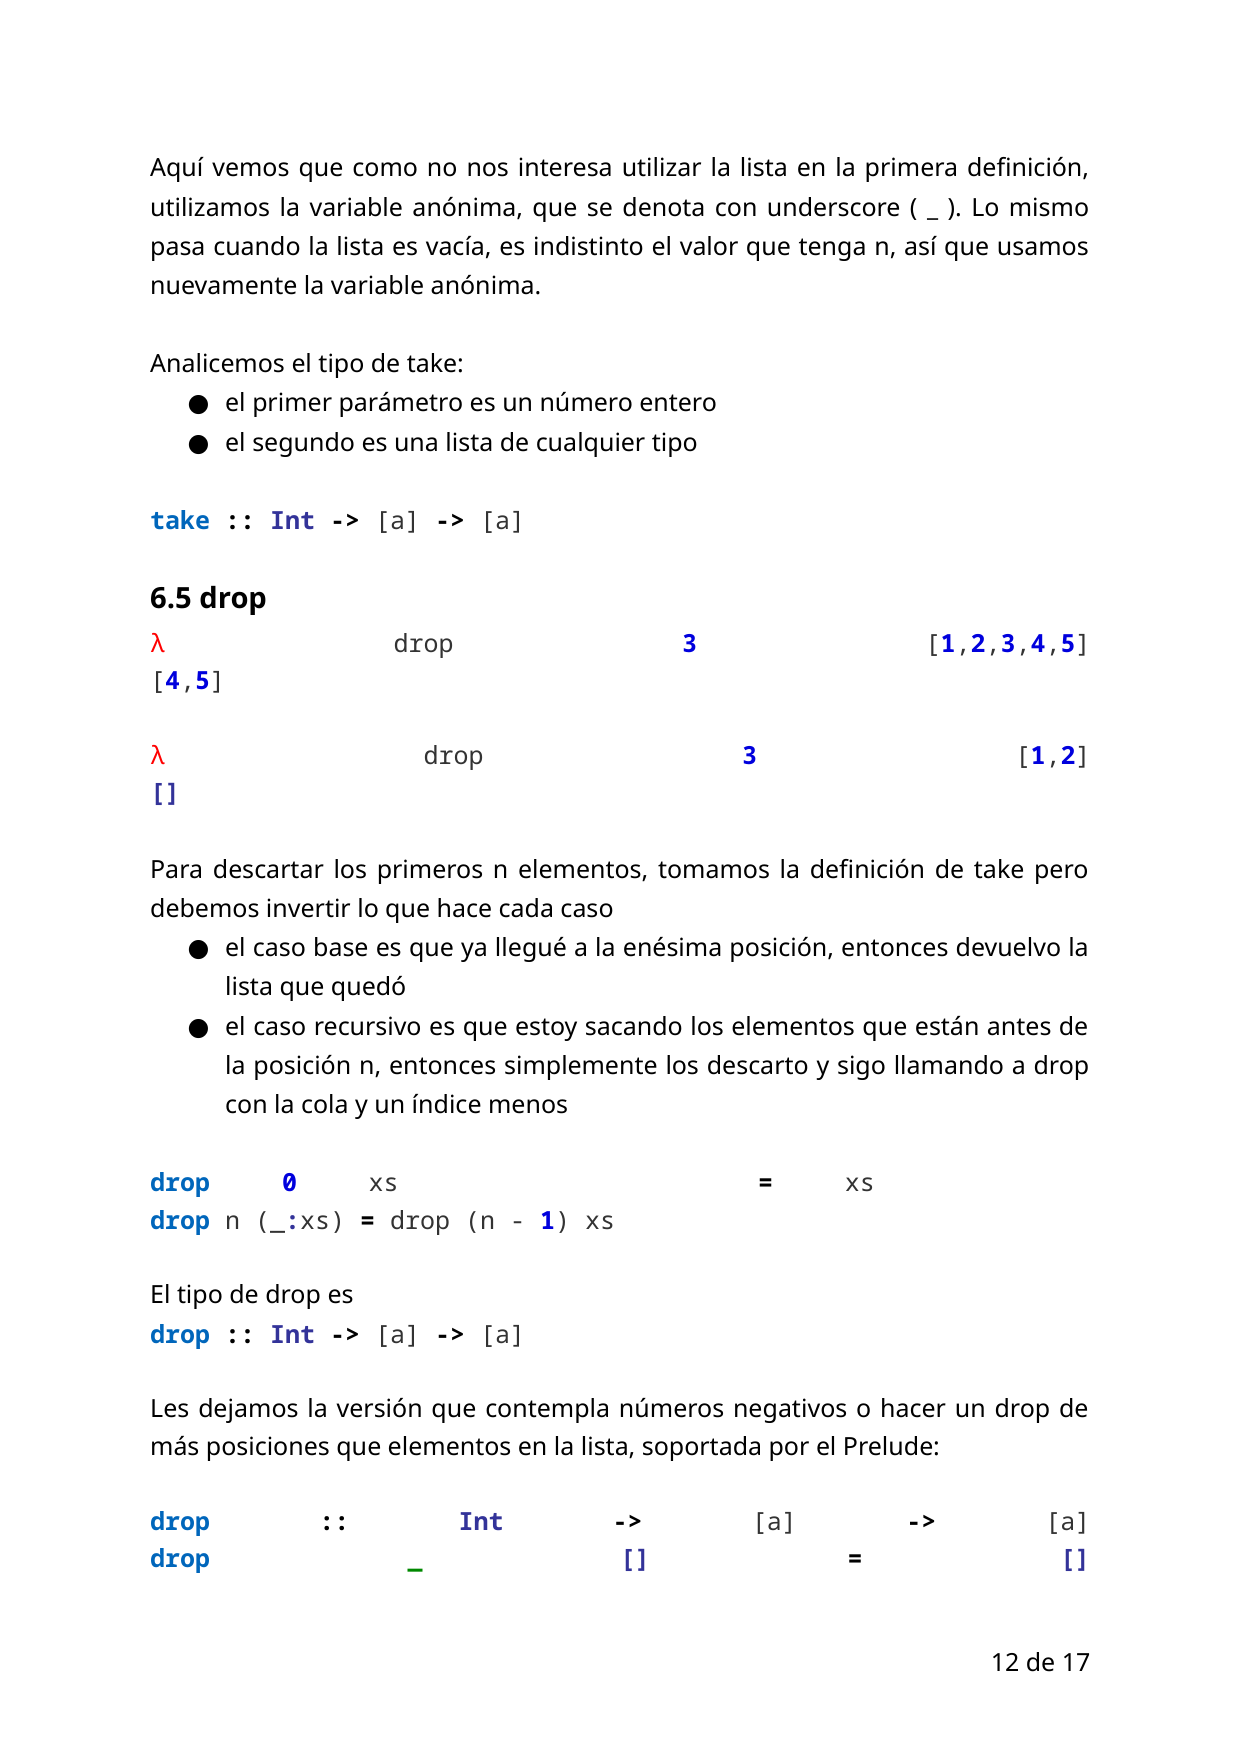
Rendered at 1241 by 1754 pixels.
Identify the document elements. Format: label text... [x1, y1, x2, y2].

text Les dejamos la versión que contempla números negativos o hacer un drop de más posiciones que elementos en la lista, soportada por el Prelude: [150, 1391, 1090, 1462]
text Aquí vemos que como no nos interesa utilizar la lista en la primera definición, utilizamos la variable anónima, que se denota con underscore ( _ ). Lo mismo pasa cuando la lista es vacía, es indistinto el valor que tenga n, así que usamos nuevamente la variable anónima. [150, 150, 1090, 302]
list el segundo es una lista de cualquier tipo [187, 424, 1090, 458]
list el caso recursivo es que estoy sacando los elementos que están antes de la posición n, entonces simplemente los descarto y sigo llamando a drop con la cola y un índice menos [187, 1008, 1090, 1121]
subtitle 6.5 drop [150, 577, 1090, 617]
list el caso base es que ya llegué a la enésima posición, entonces devuelvo la lista que quedó [187, 930, 1090, 1003]
text Para descartar los primeros n elementos, tomamos la definición de take pero debemos invertir lo que hace cada caso [150, 852, 1090, 925]
text take :: Int -> [a] -> [a] [150, 502, 1090, 537]
list el primer parámetro es un número entero [187, 385, 1090, 419]
text drop 0 xs = xs drop n (_:xs) = drop (n - 1) xs [150, 1165, 1090, 1236]
text drop :: Int -> [a] -> [a] drop _ [] = [] [150, 1503, 1090, 1575]
text Analicemos el tipo de take: [150, 346, 1090, 380]
text drop :: Int -> [a] -> [a] [150, 1316, 1090, 1350]
text λ drop 3 [1,2,3,4,5] [4,5] λ drop 3 [1,2] [] [150, 625, 1090, 809]
text El tipo de drop es [150, 1277, 1090, 1311]
